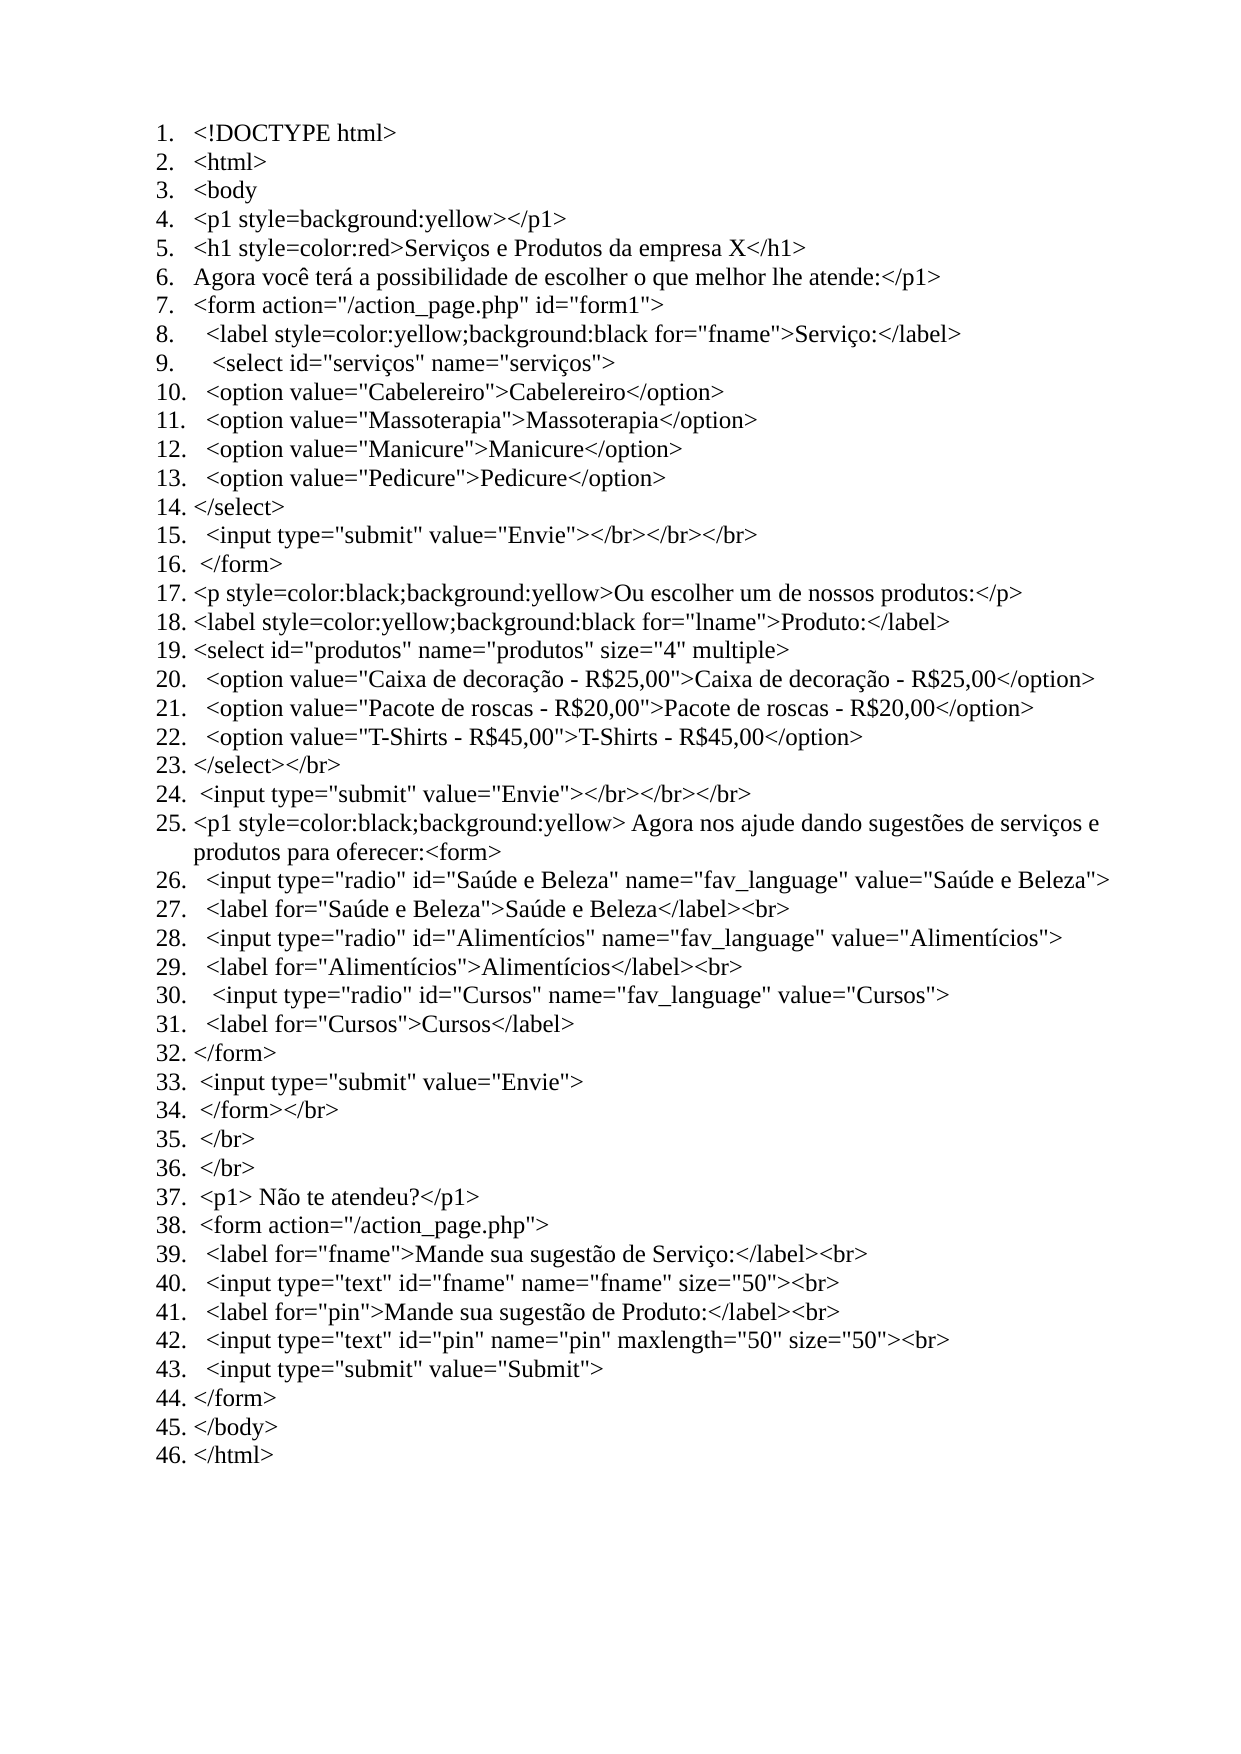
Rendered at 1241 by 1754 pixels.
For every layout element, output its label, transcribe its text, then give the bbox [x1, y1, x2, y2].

list </br> [156, 1124, 1122, 1153]
list <option value="Pedicure">Pedicure</option> [156, 463, 1122, 492]
list </body> [156, 1412, 1122, 1441]
list <!DOCTYPE html> [156, 118, 1122, 147]
list <input type="text" id="fname" name="fname" size="50"><br> [156, 1268, 1122, 1297]
list <form action="/action_page.php"> [156, 1211, 1122, 1239]
list </form> [156, 1383, 1122, 1412]
list <input type="submit" value="Envie"></br></br></br> [156, 521, 1122, 549]
list <input type="submit" value="Envie"> [156, 1067, 1122, 1096]
list <label for="Saúde e Beleza">Saúde e Beleza</label><br> [156, 894, 1122, 923]
list </html> [156, 1441, 1122, 1469]
list <option value="Massoterapia">Massoterapia</option> [156, 406, 1122, 434]
list </form> [156, 549, 1122, 578]
list <input type="submit" value="Submit"> [156, 1354, 1122, 1383]
list <h1 style=color:red>Serviços e Produtos da empresa X</h1> [156, 233, 1122, 262]
list </select></br> [156, 751, 1122, 779]
list <html> [156, 147, 1122, 176]
list <p1 style=color:black;background:yellow> Agora nos ajude dando sugestões de serviços e produtos para oferecer:<form> [156, 808, 1122, 866]
list <p style=color:black;background:yellow>Ou escolher um de nossos produtos:</p> [156, 578, 1122, 607]
list Agora você terá a possibilidade de escolher o que melhor lhe atende:</p1> [156, 262, 1122, 291]
list </form> [156, 1038, 1122, 1067]
list <p1> Não te atendeu?</p1> [156, 1182, 1122, 1211]
list <form action="/action_page.php" id="form1"> [156, 291, 1122, 319]
list <option value="Manicure">Manicure</option> [156, 434, 1122, 463]
list <input type="submit" value="Envie"></br></br></br> [156, 779, 1122, 808]
list </form></br> [156, 1096, 1122, 1124]
list <label for="pin">Mande sua sugestão de Produto:</label><br> [156, 1297, 1122, 1326]
list <body [156, 176, 1122, 204]
list <label for="Alimentícios">Alimentícios</label><br> [156, 952, 1122, 981]
list <option value="Cabelereiro">Cabelereiro</option> [156, 377, 1122, 406]
list <input type="radio" id="Cursos" name="fav_language" value="Cursos"> [156, 981, 1122, 1009]
list <select id="serviços" name="serviços"> [156, 348, 1122, 377]
list <option value="T-Shirts - R$45,00">T-Shirts - R$45,00</option> [156, 722, 1122, 751]
list <input type="radio" id="Alimentícios" name="fav_language" value="Alimentícios"> [156, 923, 1122, 952]
list <label style=color:yellow;background:black for="fname">Serviço:</label> [156, 319, 1122, 348]
list </br> [156, 1153, 1122, 1182]
list <input type="text" id="pin" name="pin" maxlength="50" size="50"><br> [156, 1326, 1122, 1354]
list <label style=color:yellow;background:black for="lname">Produto:</label> [156, 607, 1122, 636]
list </select> [156, 492, 1122, 521]
list <p1 style=background:yellow></p1> [156, 204, 1122, 233]
list <input type="radio" id="Saúde e Beleza" name="fav_language" value="Saúde e Beleza"> [156, 866, 1122, 894]
list <label for="fname">Mande sua sugestão de Serviço:</label><br> [156, 1239, 1122, 1268]
list <label for="Cursos">Cursos</label> [156, 1009, 1122, 1038]
list <select id="produtos" name="produtos" size="4" multiple> [156, 636, 1122, 664]
list <option value="Caixa de decoração - R$25,00">Caixa de decoração - R$25,00</option> [156, 664, 1122, 693]
list <option value="Pacote de roscas - R$20,00">Pacote de roscas - R$20,00</option> [156, 693, 1122, 722]
